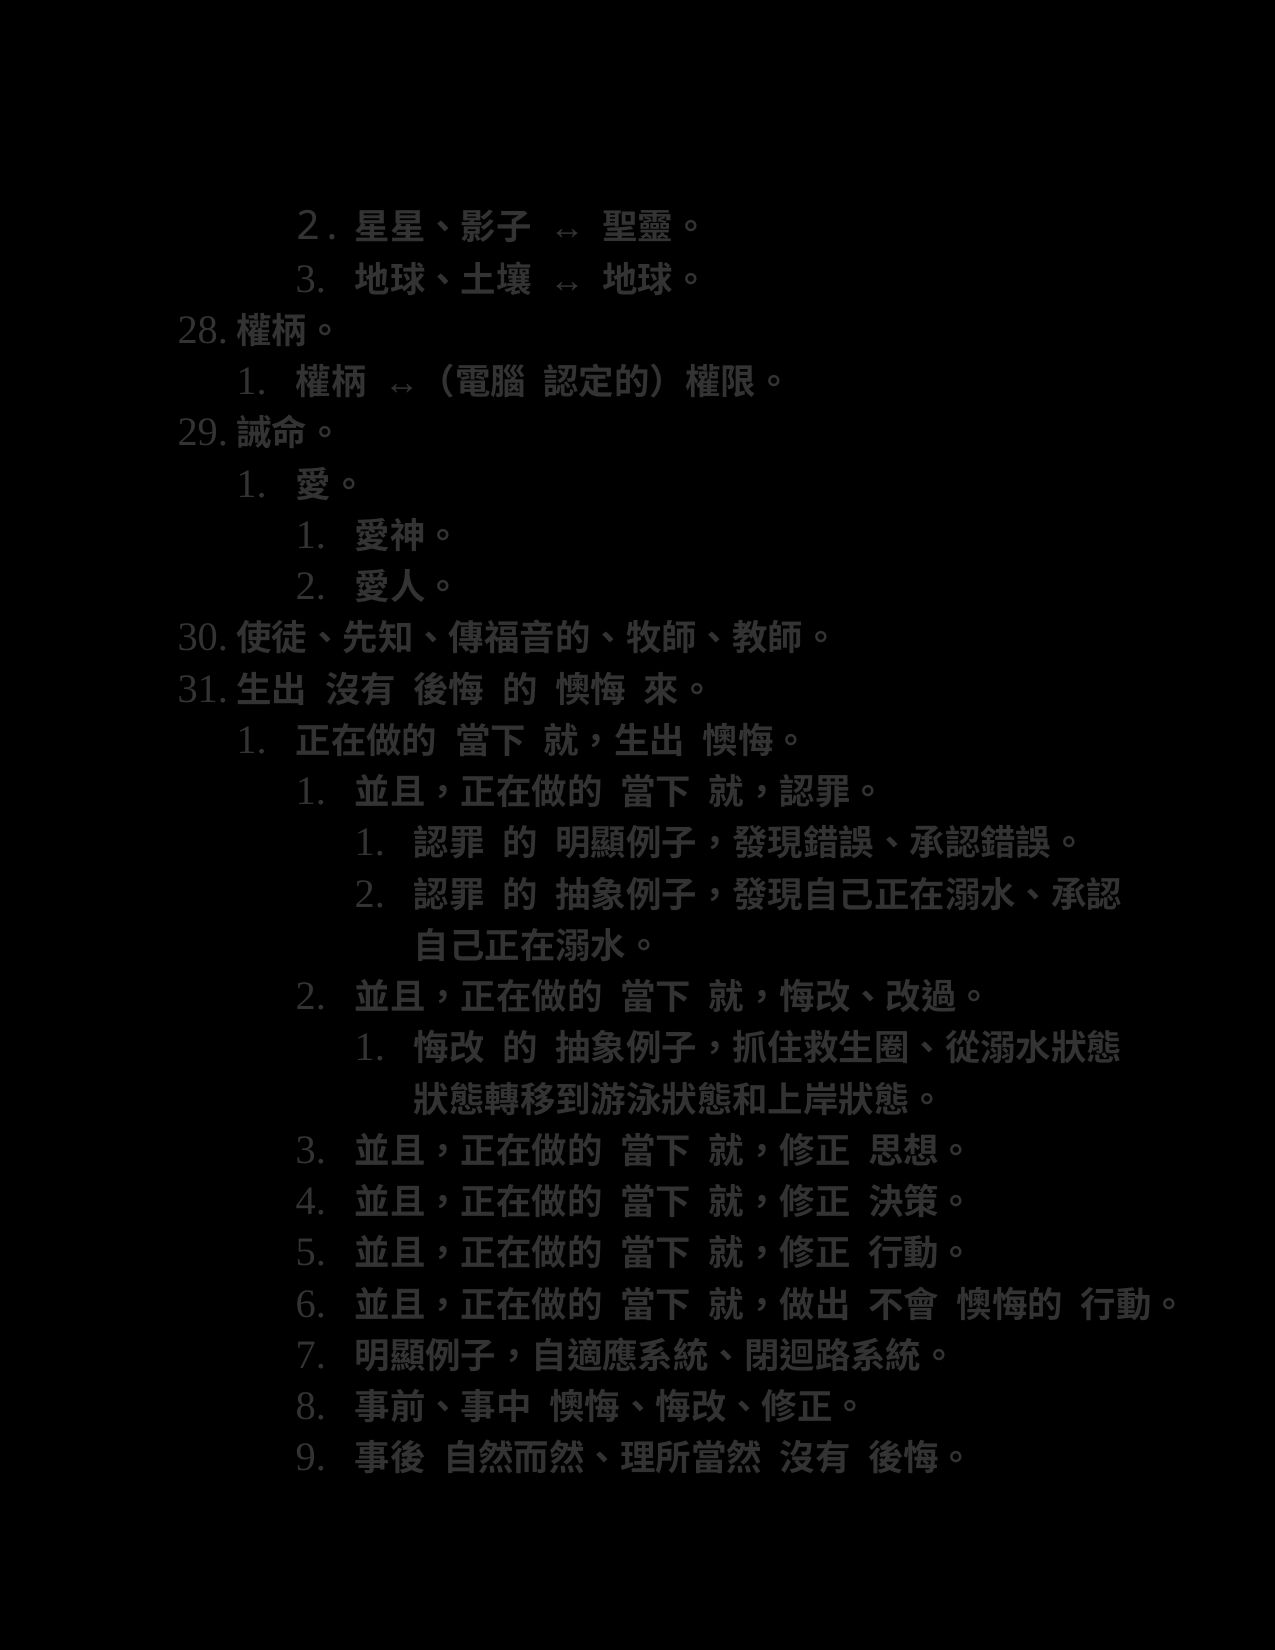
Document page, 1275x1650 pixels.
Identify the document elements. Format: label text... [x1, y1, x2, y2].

list 生出 沒有 後悔 的 懊悔 來。 [177, 661, 1157, 712]
list 星星、影子 ↔ 聖靈。 [295, 196, 1157, 251]
list 明顯例子，自適應系統、閉迴路系統。 [295, 1327, 1157, 1378]
list 並且，正在做的 當下 就，悔改、改過。 [295, 968, 1157, 1020]
list 愛。 [236, 456, 1157, 507]
list 權柄。 [177, 302, 1157, 353]
list 事前、事中 懊悔、悔改、修正。 [295, 1378, 1157, 1430]
list 並且，正在做的 當下 就，認罪。 [295, 763, 1157, 815]
list 認罪 的 抽象例子，發現自己正在溺水、承認自己正在溺水。 [354, 866, 1157, 968]
list 權柄 ↔（電腦 認定的）權限。 [236, 353, 1157, 405]
list 地球、土壤 ↔ 地球。 [295, 251, 1157, 302]
list 認罪 的 明顯例子，發現錯誤、承認錯誤。 [354, 815, 1157, 866]
list 誡命。 [177, 405, 1157, 456]
list 並且，正在做的 當下 就，做出 不會 懊悔的 行動。 [295, 1276, 1157, 1327]
list 事後 自然而然、理所當然 沒有 後悔。 [295, 1430, 1157, 1481]
list 愛神。 [295, 507, 1157, 558]
list 並且，正在做的 當下 就，修正 決策。 [295, 1173, 1157, 1225]
list 並且，正在做的 當下 就，修正 行動。 [295, 1225, 1157, 1276]
list 正在做的 當下 就，生出 懊悔。 [236, 712, 1157, 763]
list 使徒、先知、傳福音的、牧師、教師。 [177, 610, 1157, 661]
list 愛人。 [295, 558, 1157, 610]
list 悔改 的 抽象例子，抓住救生圈、從溺水狀態狀態轉移到游泳狀態和上岸狀態。 [354, 1020, 1157, 1122]
list 並且，正在做的 當下 就，修正 思想。 [295, 1122, 1157, 1173]
